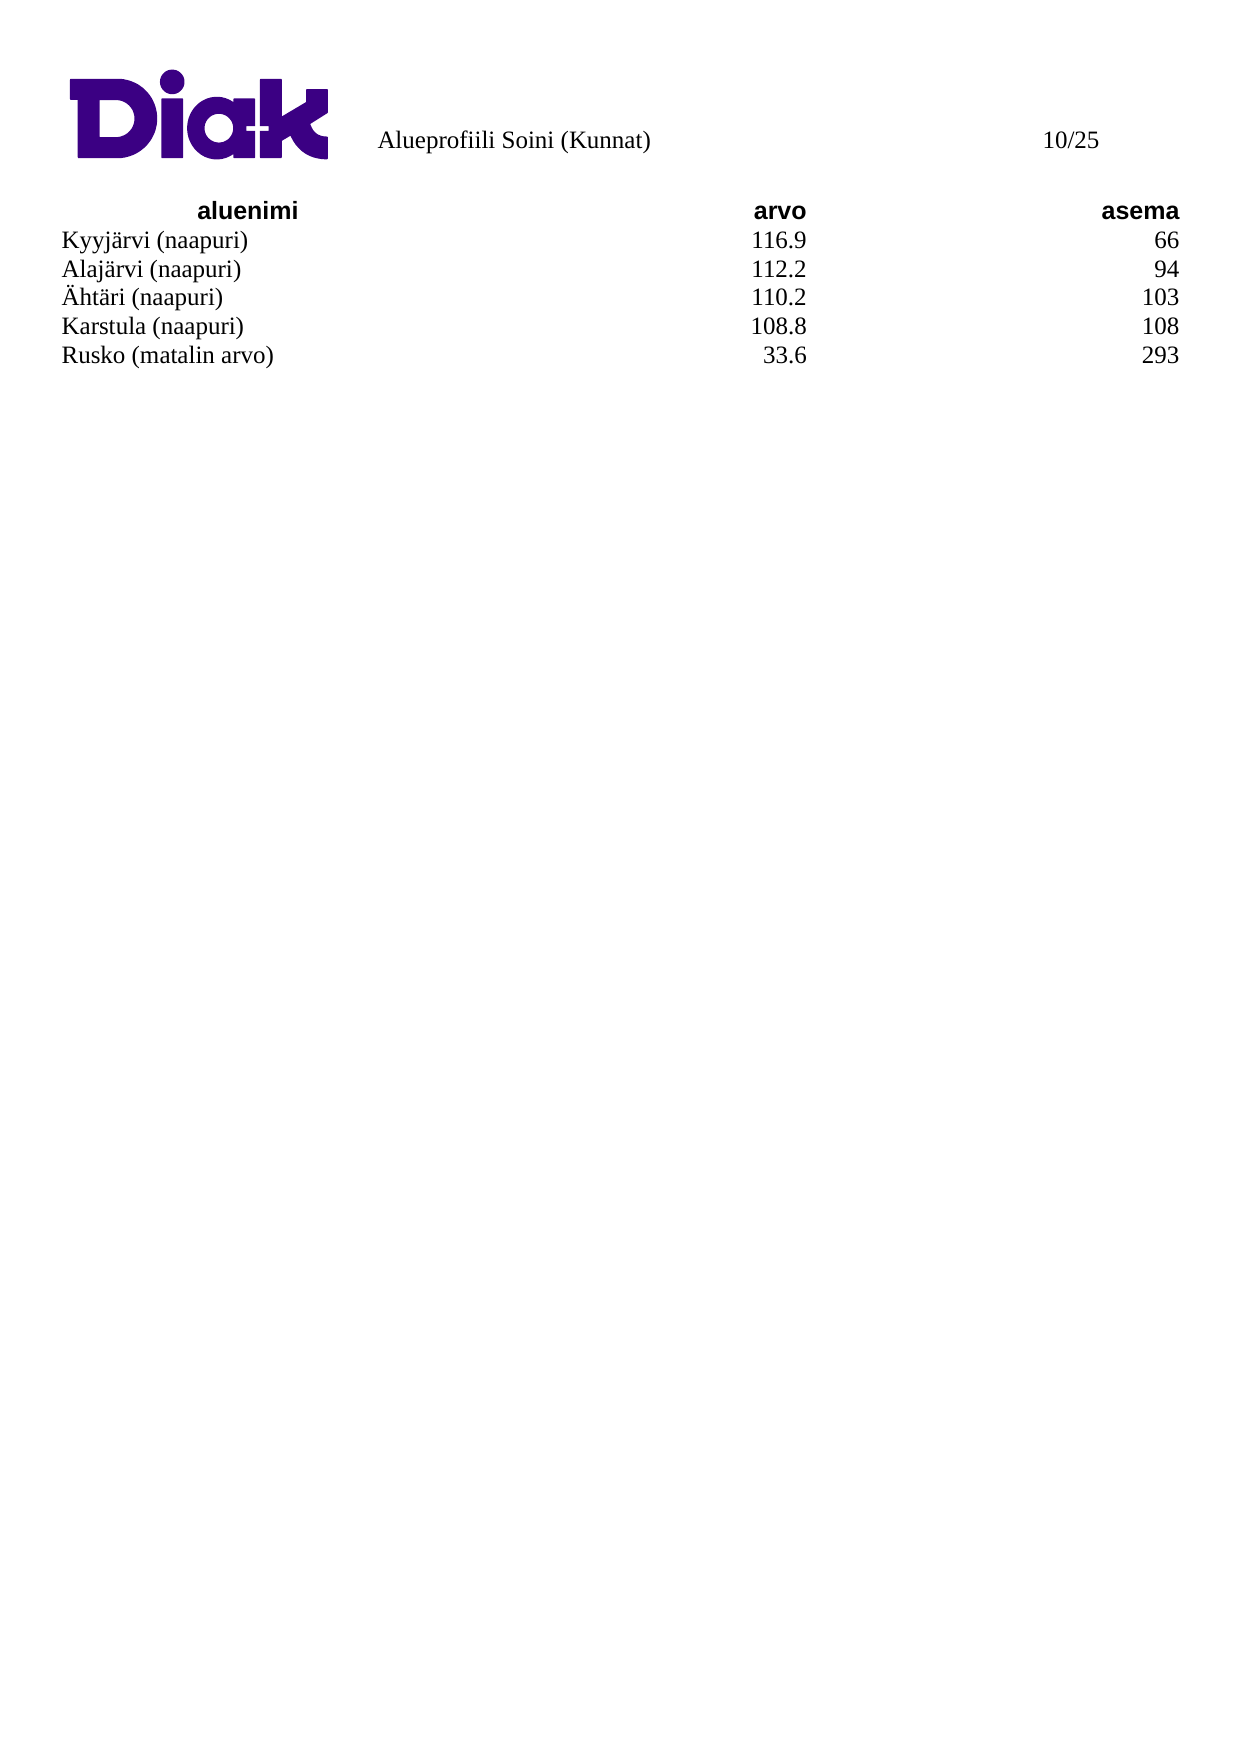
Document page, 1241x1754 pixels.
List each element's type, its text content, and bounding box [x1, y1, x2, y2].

table_cell 110.2 [434, 283, 806, 311]
table_cell Rusko (matalin arvo) [61, 340, 434, 369]
table_cell 108 [806, 311, 1179, 340]
table_cell 103 [806, 283, 1179, 311]
table_cell Karstula (naapuri) [61, 311, 434, 340]
table_cell 66 [806, 225, 1179, 254]
table_header arvo [434, 196, 806, 225]
table_cell 94 [806, 254, 1179, 282]
table_cell 33.6 [434, 340, 806, 369]
table_cell Kyyjärvi (naapuri) [61, 225, 434, 254]
table_cell Ähtäri (naapuri) [61, 283, 434, 311]
table_cell 112.2 [434, 254, 806, 282]
table_cell 116.9 [434, 225, 806, 254]
table_header asema [806, 196, 1179, 225]
table_cell 108.8 [434, 311, 806, 340]
table_cell 293 [806, 340, 1179, 369]
table_header aluenimi [61, 196, 434, 225]
table_cell Alajärvi (naapuri) [61, 254, 434, 282]
